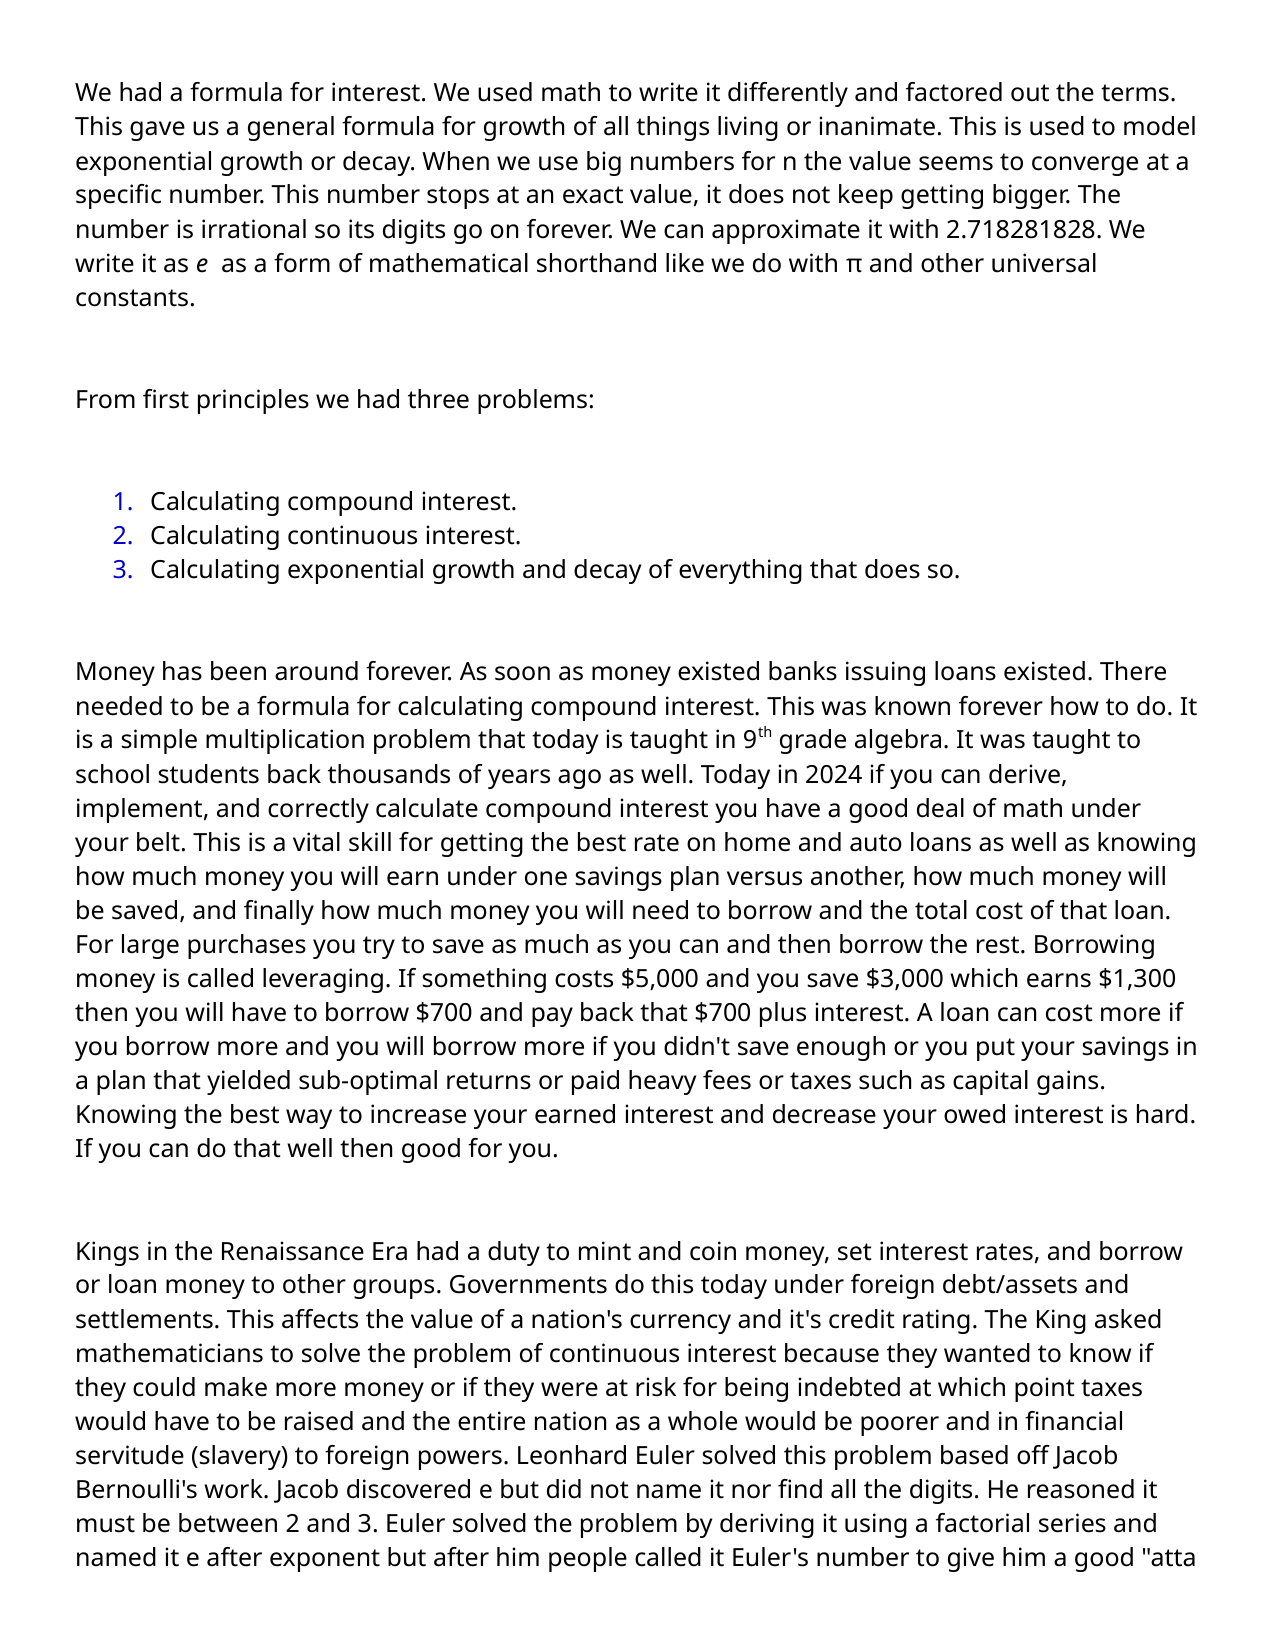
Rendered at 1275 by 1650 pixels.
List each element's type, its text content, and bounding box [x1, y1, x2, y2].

text Money has been around forever. As soon as money existed banks issuing loans existed. There needed to be a formula for calculating compound interest. This was known forever how to do. It is a simple multiplication problem that today is taught in 9th grade algebra. It was taught to school students back thousands of years ago as well. Today in 2024 if you can derive, implement, and correctly calculate compound interest you have a good deal of math under your belt. This is a vital skill for getting the best rate on home and auto loans as well as knowing how much money you will earn under one savings plan versus another, how much money will be saved, and finally how much money you will need to borrow and the total cost of that loan. For large purchases you try to save as much as you can and then borrow the rest. Borrowing money is called leveraging. If something costs $5,000 and you save $3,000 which earns $1,300 then you will have to borrow $700 and pay back that $700 plus interest. A loan can cost more if you borrow more and you will borrow more if you didn't save enough or you put your savings in a plan that yielded sub-optimal returns or paid heavy fees or taxes such as capital gains. Knowing the best way to increase your earned interest and decrease your owed interest is hard. If you can do that well then good for you. [75, 654, 1200, 1165]
list Calculating continuous interest. [112, 518, 1200, 552]
list Calculating exponential growth and decay of everything that does so. [112, 552, 1200, 586]
list Calculating compound interest. [112, 484, 1200, 518]
text We had a formula for interest. We used math to write it differently and factored out the terms. This gave us a general formula for growth of all things living or inanimate. This is used to model exponential growth or decay. When we use big numbers for n the value seems to converge at a specific number. This number stops at an exact value, it does not keep getting bigger. The number is irrational so its digits go on forever. We can approximate it with 2.718281828. We write it as e as a form of mathematical shorthand like we do with π and other universal constants. [75, 75, 1200, 313]
text From first principles we had three problems: [75, 382, 1200, 416]
text Kings in the Renaissance Era had a duty to mint and coin money, set interest rates, and borrow or loan money to other groups. Governments do this today under foreign debt/assets and settlements. This affects the value of a nation's currency and it's credit rating. The King asked mathematicians to solve the problem of continuous interest because they wanted to know if they could make more money or if they were at risk for being indebted at which point taxes would have to be raised and the entire nation as a whole would be poorer and in financial servitude (slavery) to foreign powers. Leonhard Euler solved this problem based off Jacob Bernoulli's work. Jacob discovered e but did not name it nor find all the digits. He reasoned it must be between 2 and 3. Euler solved the problem by deriving it using a factorial series and named it e after exponent but after him people called it Euler's number to give him a good "atta [75, 1233, 1200, 1574]
